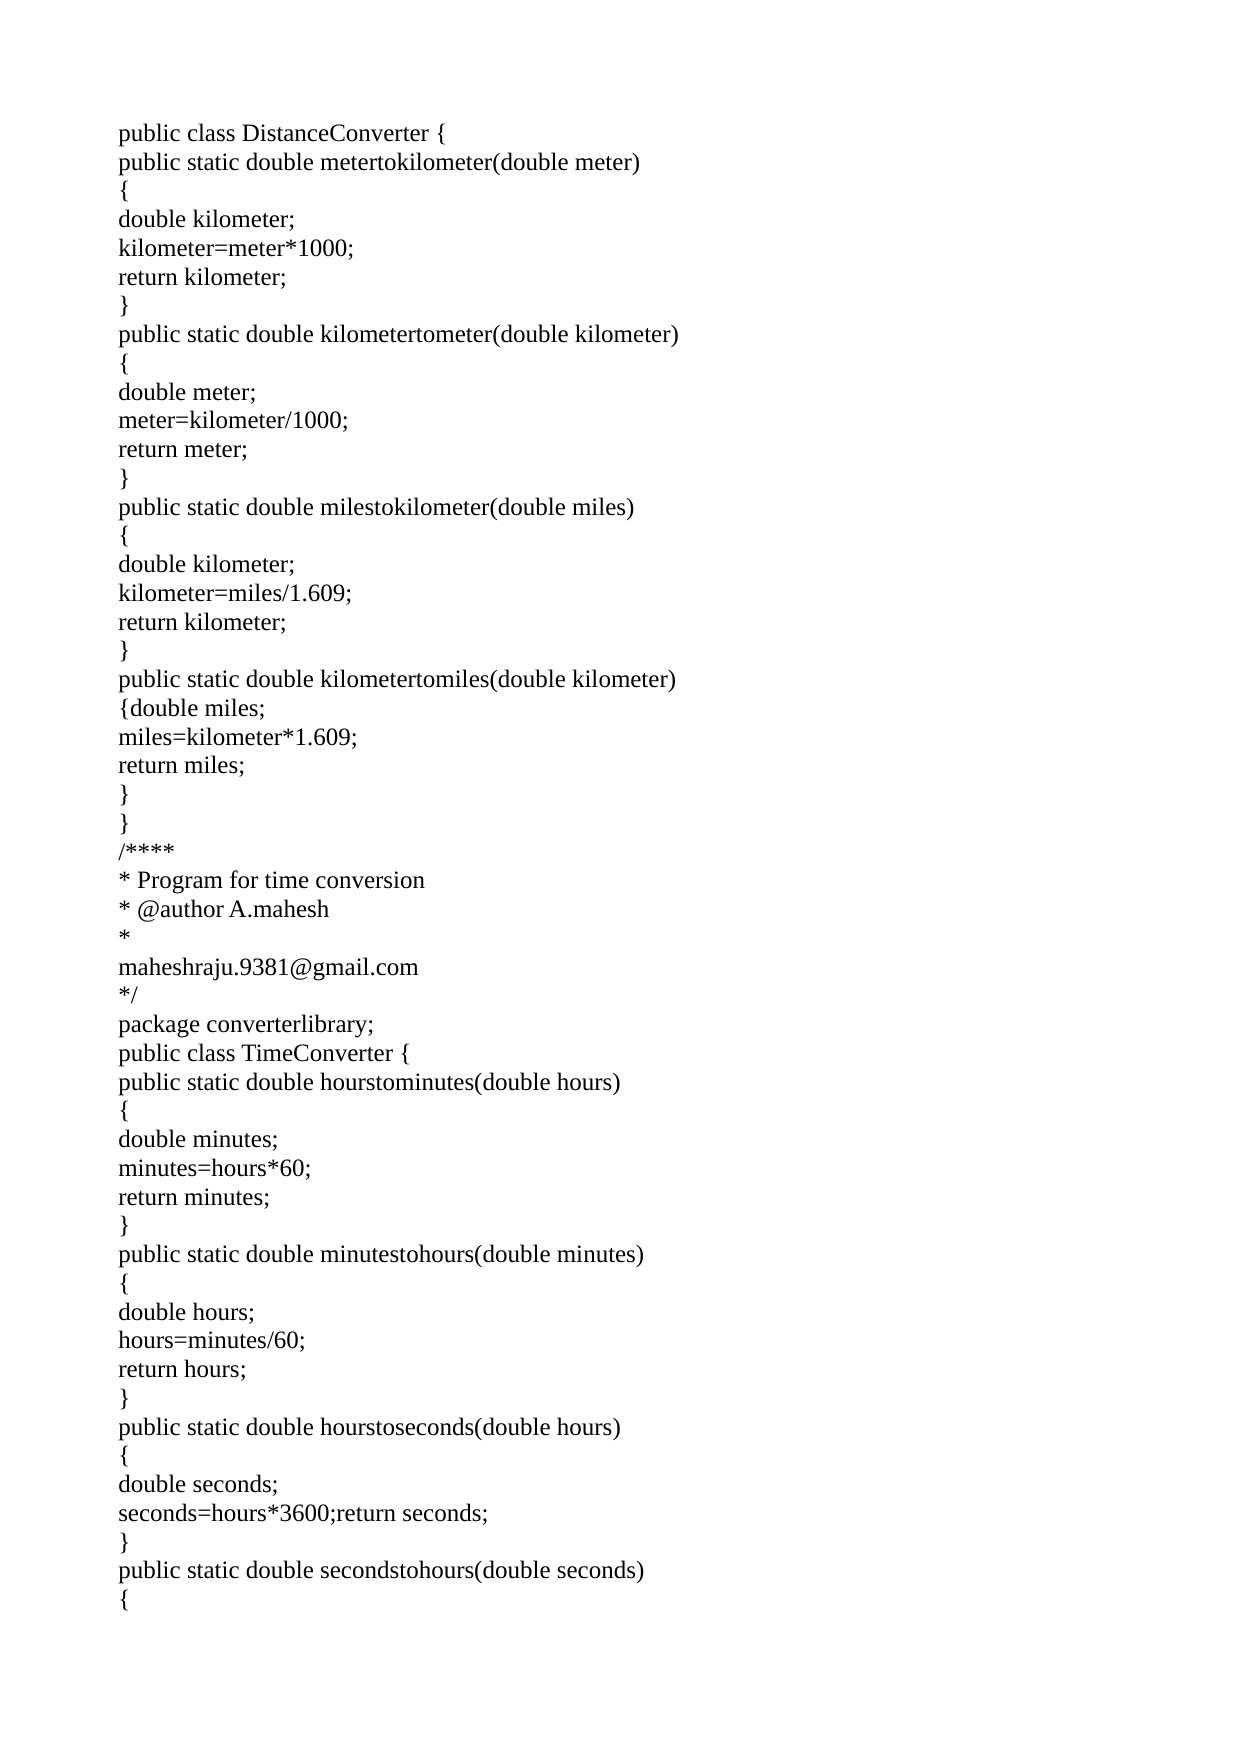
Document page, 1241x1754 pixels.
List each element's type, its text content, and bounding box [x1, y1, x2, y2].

text maheshraju.9381@gmail.com [118, 952, 1122, 981]
text return meter; [118, 434, 1122, 463]
text public static double minutestohours(double minutes) [118, 1239, 1122, 1268]
text { [118, 1096, 1122, 1124]
text /**** [118, 837, 1122, 866]
text {double miles; [118, 693, 1122, 722]
text kilometer=meter*1000; [118, 233, 1122, 262]
text public class TimeConverter { [118, 1038, 1122, 1067]
text return minutes; [118, 1182, 1122, 1211]
text return miles; [118, 751, 1122, 779]
text public class DistanceConverter { [118, 118, 1122, 147]
text { [118, 1584, 1122, 1613]
text } [118, 1211, 1122, 1239]
text double kilometer; [118, 549, 1122, 578]
text seconds=hours*3600;return seconds; [118, 1498, 1122, 1527]
text { [118, 521, 1122, 549]
text public static double milestokilometer(double miles) [118, 492, 1122, 521]
text double kilometer; [118, 204, 1122, 233]
text double seconds; [118, 1469, 1122, 1498]
text } [118, 636, 1122, 664]
text } [118, 463, 1122, 492]
text miles=kilometer*1.609; [118, 722, 1122, 751]
text public static double secondstohours(double seconds) [118, 1556, 1122, 1584]
text public static double hourstominutes(double hours) [118, 1067, 1122, 1096]
text } [118, 291, 1122, 319]
text } [118, 808, 1122, 837]
text public static double kilometertometer(double kilometer) [118, 319, 1122, 348]
text { [118, 176, 1122, 204]
text double minutes; [118, 1124, 1122, 1153]
text double hours; [118, 1297, 1122, 1326]
text } [118, 1527, 1122, 1556]
text return hours; [118, 1354, 1122, 1383]
text hours=minutes/60; [118, 1326, 1122, 1354]
text { [118, 348, 1122, 377]
text meter=kilometer/1000; [118, 406, 1122, 434]
text package converterlibrary; [118, 1009, 1122, 1038]
text double meter; [118, 377, 1122, 406]
text * [118, 923, 1122, 952]
text kilometer=miles/1.609; [118, 578, 1122, 607]
text * @author A.mahesh [118, 894, 1122, 923]
text { [118, 1268, 1122, 1297]
text public static double metertokilometer(double meter) [118, 147, 1122, 176]
text return kilometer; [118, 262, 1122, 291]
text public static double kilometertomiles(double kilometer) [118, 664, 1122, 693]
text minutes=hours*60; [118, 1153, 1122, 1182]
text * Program for time conversion [118, 866, 1122, 894]
text { [118, 1441, 1122, 1469]
text public static double hourstoseconds(double hours) [118, 1412, 1122, 1441]
text } [118, 1383, 1122, 1412]
text */ [118, 981, 1122, 1009]
text return kilometer; [118, 607, 1122, 636]
text } [118, 779, 1122, 808]
